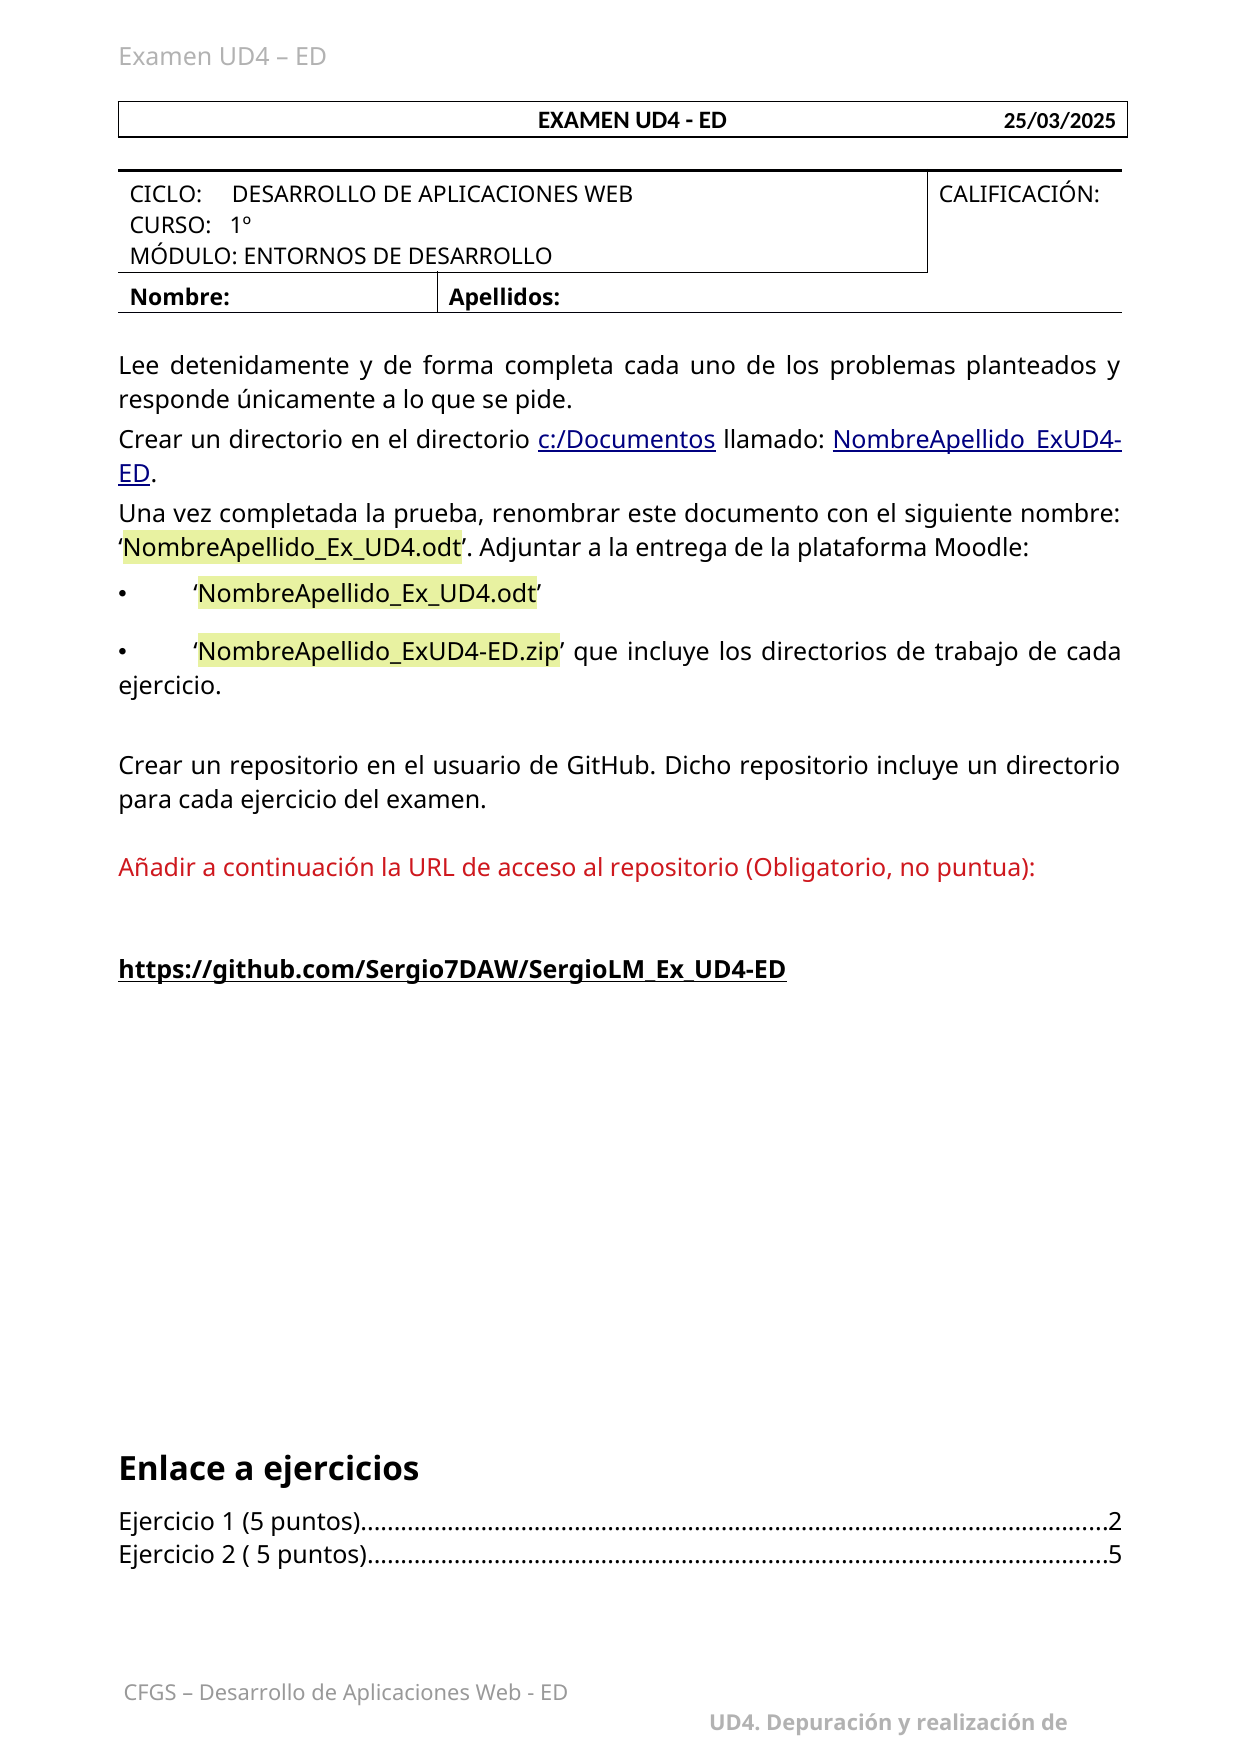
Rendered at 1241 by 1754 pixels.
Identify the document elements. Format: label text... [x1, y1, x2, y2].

subtitle Enlace a ejercicios [118, 1445, 1122, 1491]
list ‘NombreApellido_Ex_UD4.odt’ [118, 576, 1122, 609]
text Añadir a continuación la URL de acceso al repositorio (Obligatorio, no puntua): [118, 849, 1122, 884]
text Crear un directorio en el directorio c:/Documentos llamado: NombreApellido_ExUD4-ED. [118, 421, 1122, 489]
table_header CICLO: DESARROLLO DE APLICACIONES WEB CURSO: 1º MÓDULO: ENTORNOS DE DESARROLLO [118, 172, 927, 271]
table_cell Nombre: [118, 273, 437, 312]
table_header CALIFICACIÓN: [928, 172, 1122, 312]
text https://github.com/Sergio7DAW/SergioLM_Ex_UD4-ED [118, 952, 1122, 986]
table_cell Apellidos: [438, 273, 927, 312]
text Crear un repositorio en el usuario de GitHub. Dicho repositorio incluye un directorio para cada ejercicio del examen. [118, 747, 1122, 816]
text Ejercicio 2 ( 5 puntos) 5 [118, 1537, 1122, 1571]
table_header EXAMEN UD4 - ED 25/03/2025 [119, 102, 1127, 136]
list ‘NombreApellido_ExUD4-ED.zip’ que incluye los directorios de trabajo de cada ejercicio. [118, 633, 1122, 701]
text Ejercicio 1 (5 puntos) 2 [118, 1503, 1122, 1537]
text Lee detenidamente y de forma completa cada uno de los problemas planteados y responde únicamente a lo que se pide. [118, 347, 1122, 416]
text Una vez completada la prueba, renombrar este documento con el siguiente nombre: ‘NombreApellido_Ex_UD4.odt’. Adjuntar a la entrega de la plataforma Moodle: [118, 496, 1122, 564]
